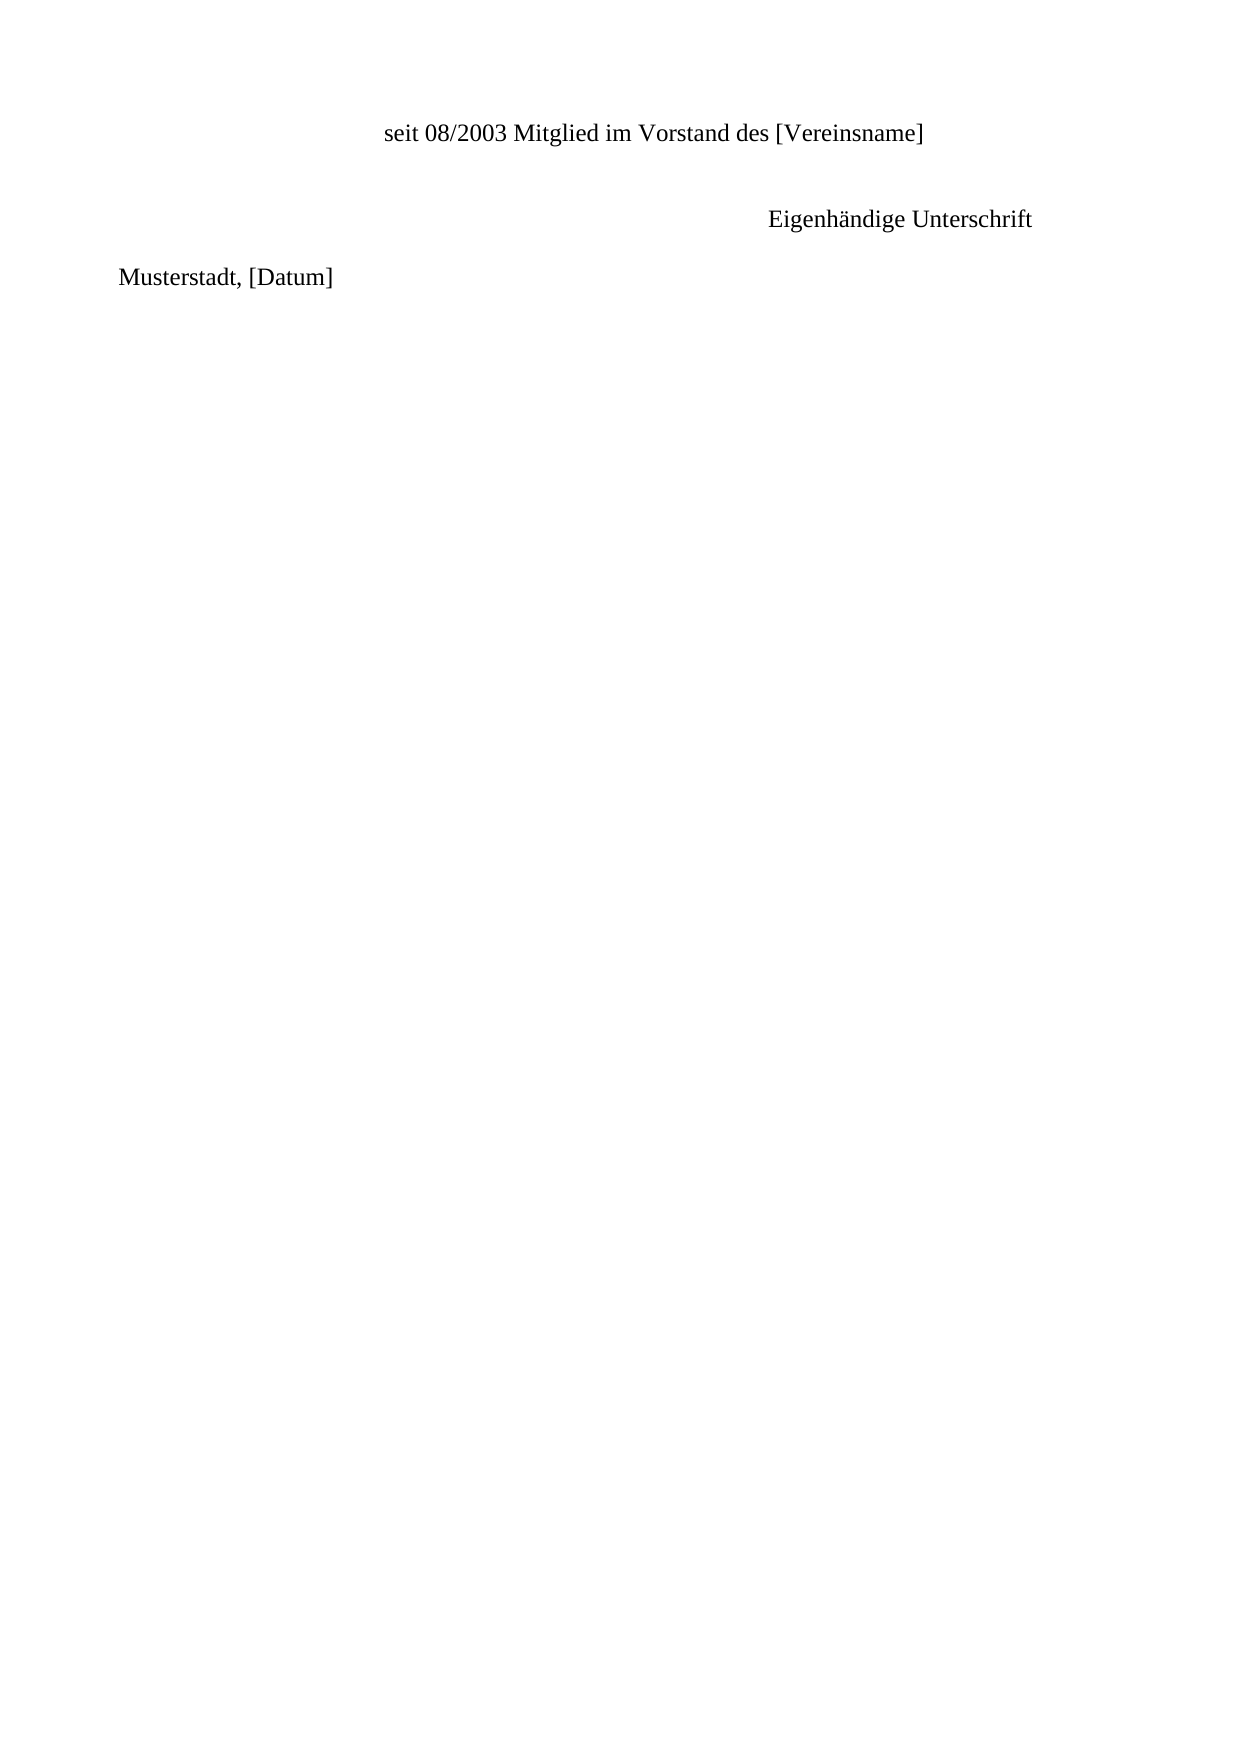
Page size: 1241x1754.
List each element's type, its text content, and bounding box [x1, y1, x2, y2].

text Eigenhändige Unterschrift [118, 204, 1122, 233]
text seit 08/2003 Mitglied im Vorstand des [Vereinsname] [118, 118, 1122, 147]
text Musterstadt, [Datum] [118, 262, 1122, 291]
